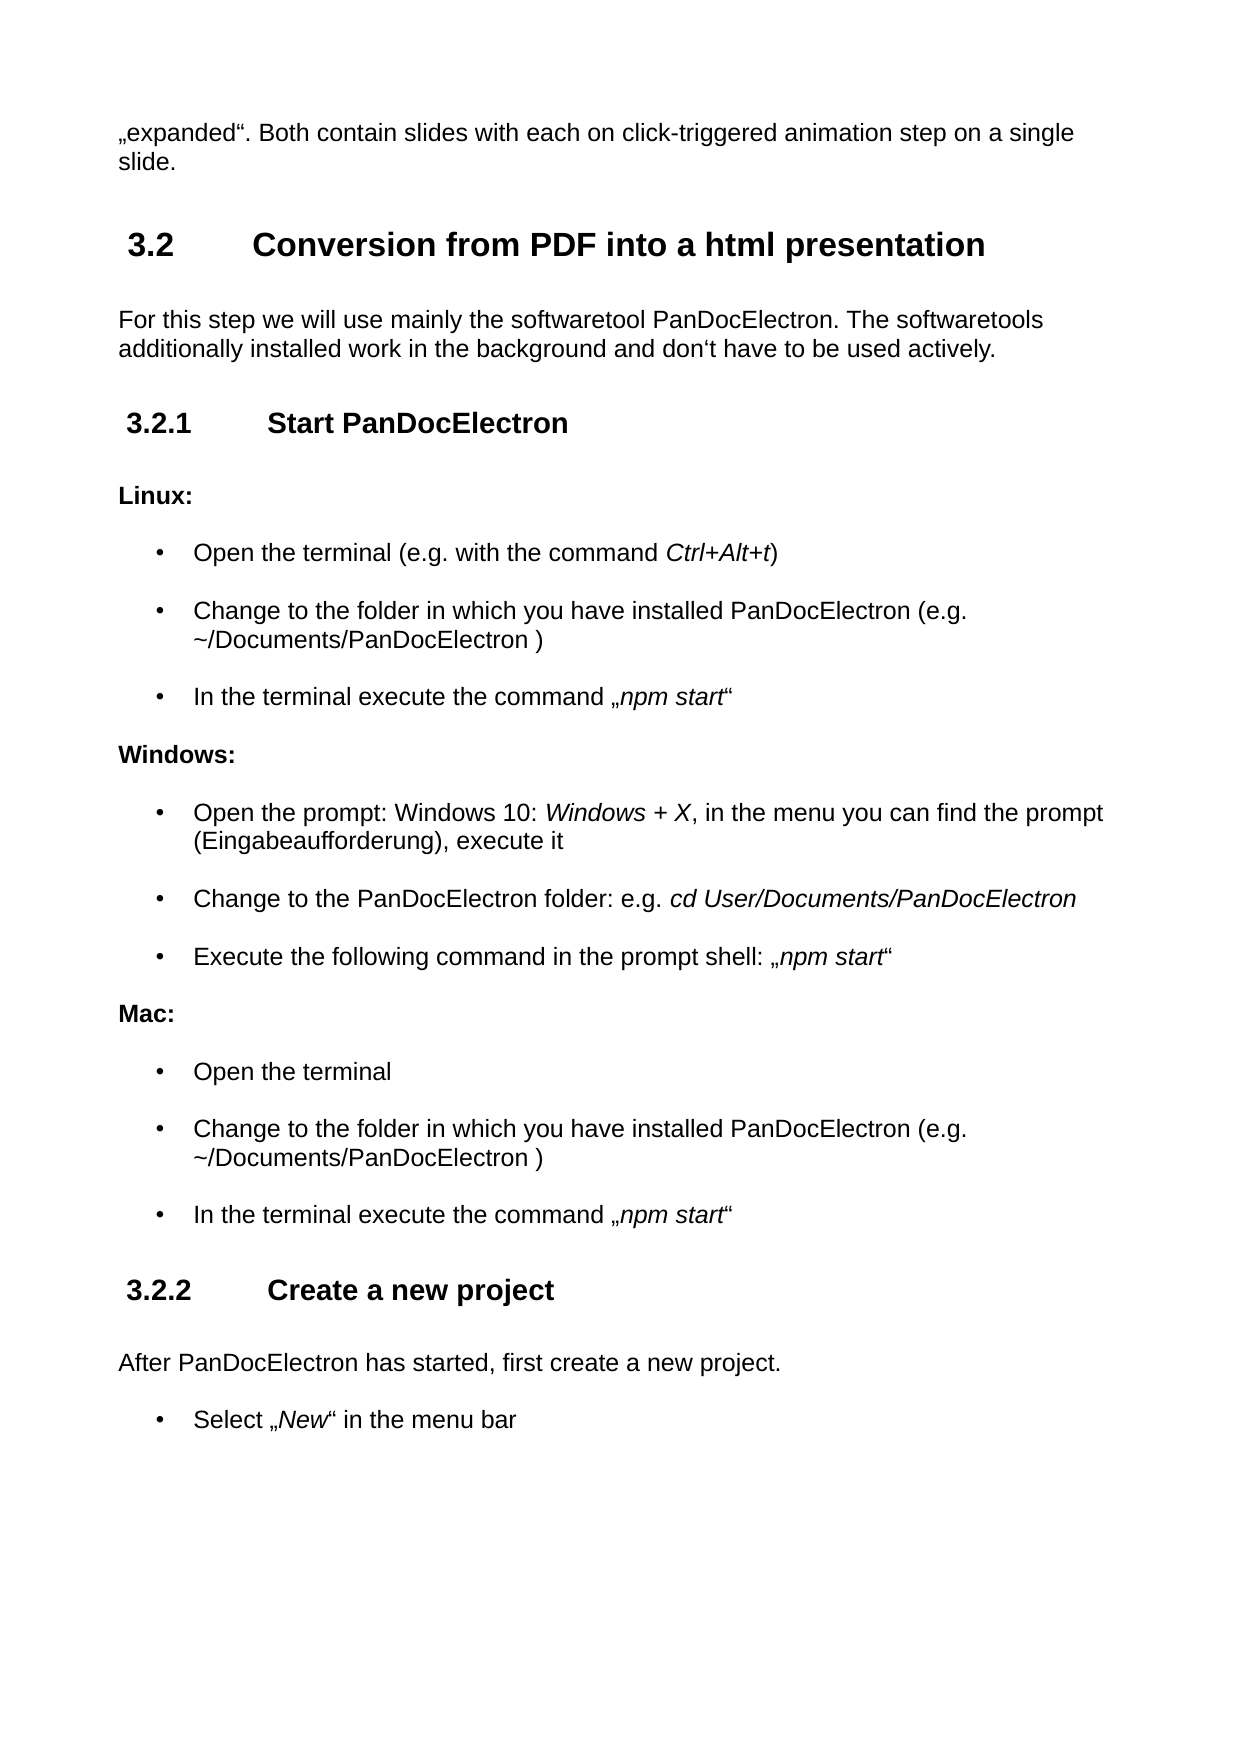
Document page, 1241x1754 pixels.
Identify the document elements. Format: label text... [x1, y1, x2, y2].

list Change to the PanDocElectron folder: e.g. cd User/Documents/PanDocElectron [156, 884, 1122, 913]
list Change to the folder in which you have installed PanDocElectron (e.g. ~/Documents/PanDocElectron ) [156, 596, 1122, 654]
text „expanded“. Both contain slides with each on click-triggered animation step on a single slide. [118, 118, 1122, 176]
list Open the prompt: Windows 10: Windows + X, in the menu you can find the prompt (Eingabeaufforderung), execute it [156, 797, 1122, 855]
list In the terminal execute the command „npm start“ [156, 682, 1122, 711]
subtitle Conversion from PDF into a html presentation [118, 225, 1122, 264]
list Execute the following command in the prompt shell: „npm start“ [156, 941, 1122, 970]
list Change to the folder in which you have installed PanDocElectron (e.g. ~/Documents/PanDocElectron ) [156, 1114, 1122, 1172]
subtitle Start PanDocElectron [118, 406, 1122, 440]
list Select „New“ in the menu bar [156, 1405, 1122, 1434]
list Open the terminal (e.g. with the command Ctrl+Alt+t) [156, 538, 1122, 567]
text After PanDocElectron has started, first create a new project. [118, 1348, 1122, 1376]
list Open the terminal [156, 1057, 1122, 1085]
text Linux: [118, 481, 1122, 510]
list In the terminal execute the command „npm start“ [156, 1201, 1122, 1229]
text For this step we will use mainly the softwaretool PanDocElectron. The softwaretools additionally installed work in the background and don‘t have to be used actively. [118, 305, 1122, 363]
text Mac: [118, 999, 1122, 1028]
text Windows: [118, 740, 1122, 769]
subtitle Create a new project [118, 1273, 1122, 1306]
